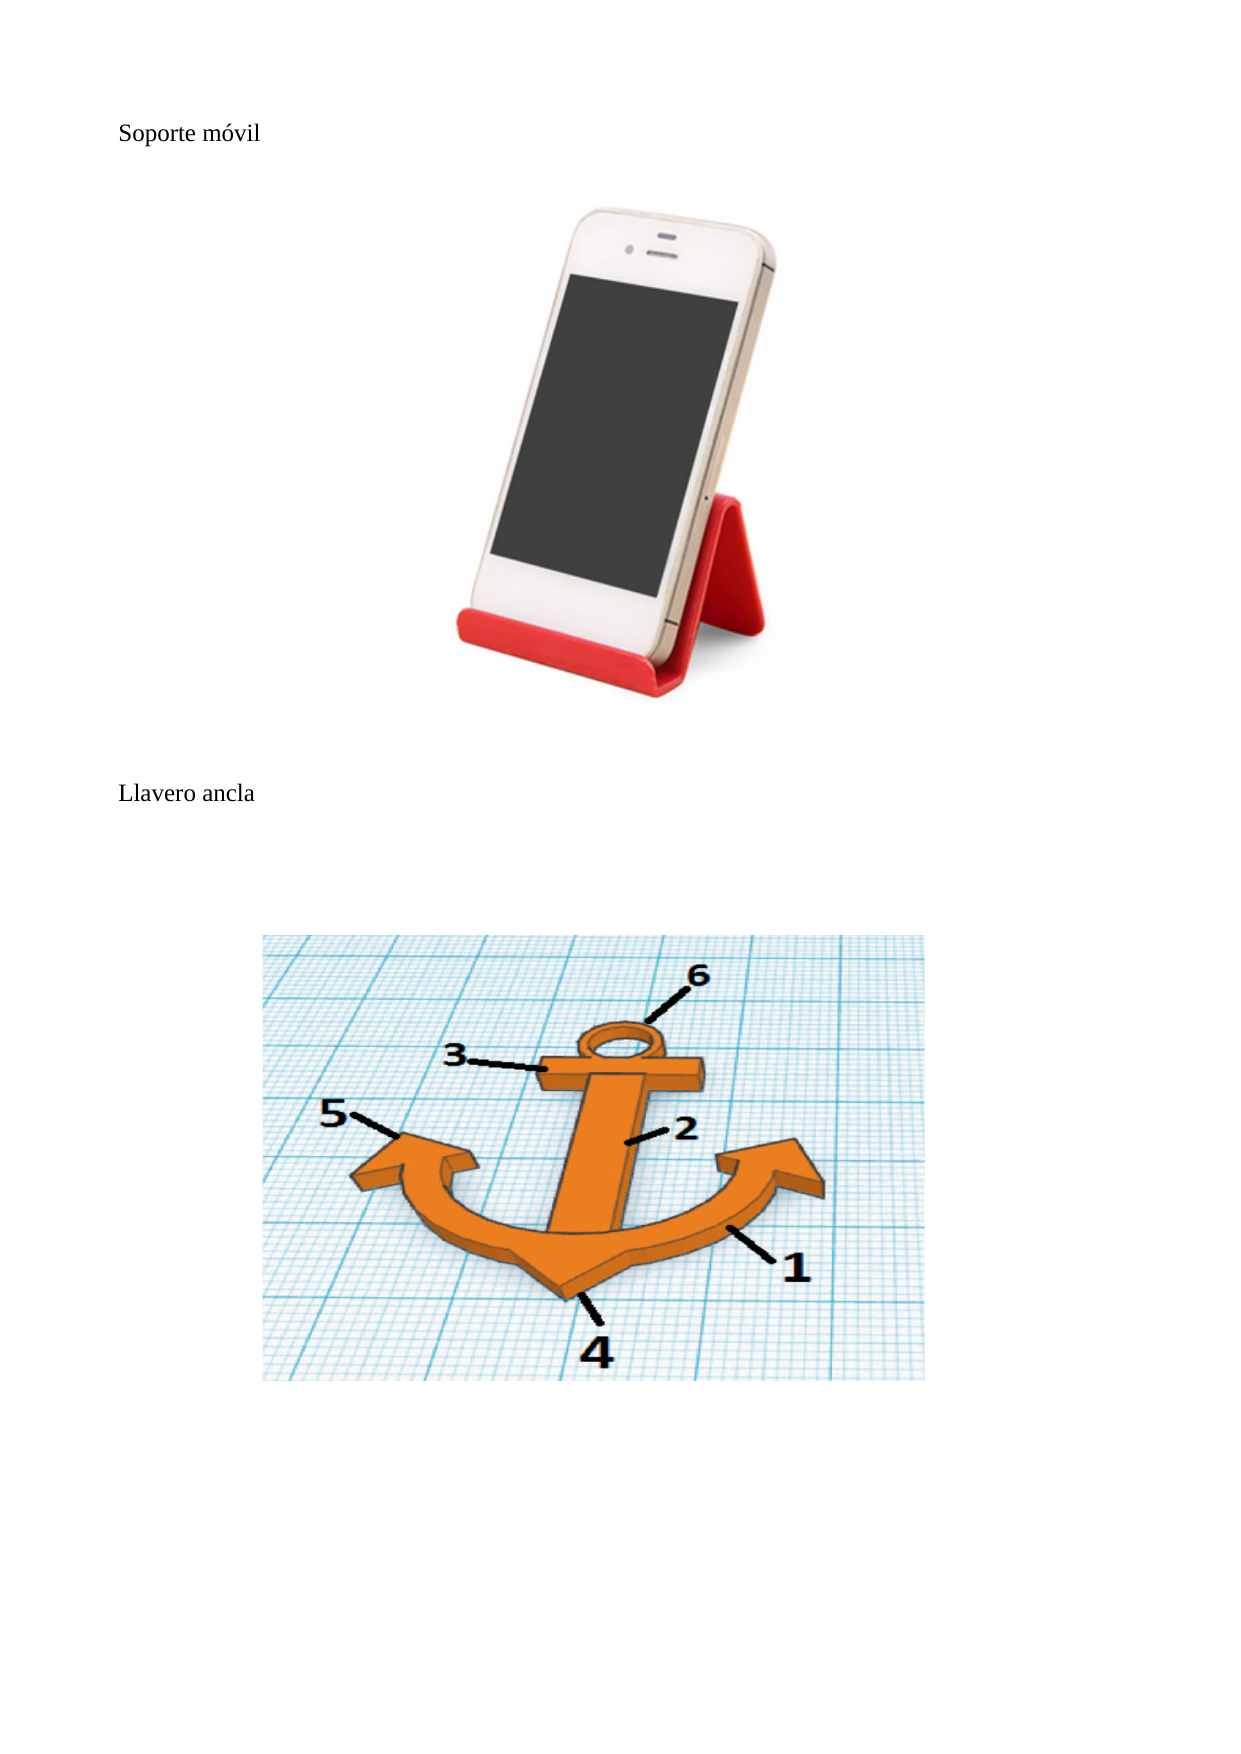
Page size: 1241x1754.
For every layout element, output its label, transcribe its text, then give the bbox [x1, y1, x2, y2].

picture [449, 171, 791, 710]
text Soporte móvil [118, 118, 1122, 147]
text Llavero ancla [118, 778, 1122, 807]
picture [262, 935, 925, 1381]
